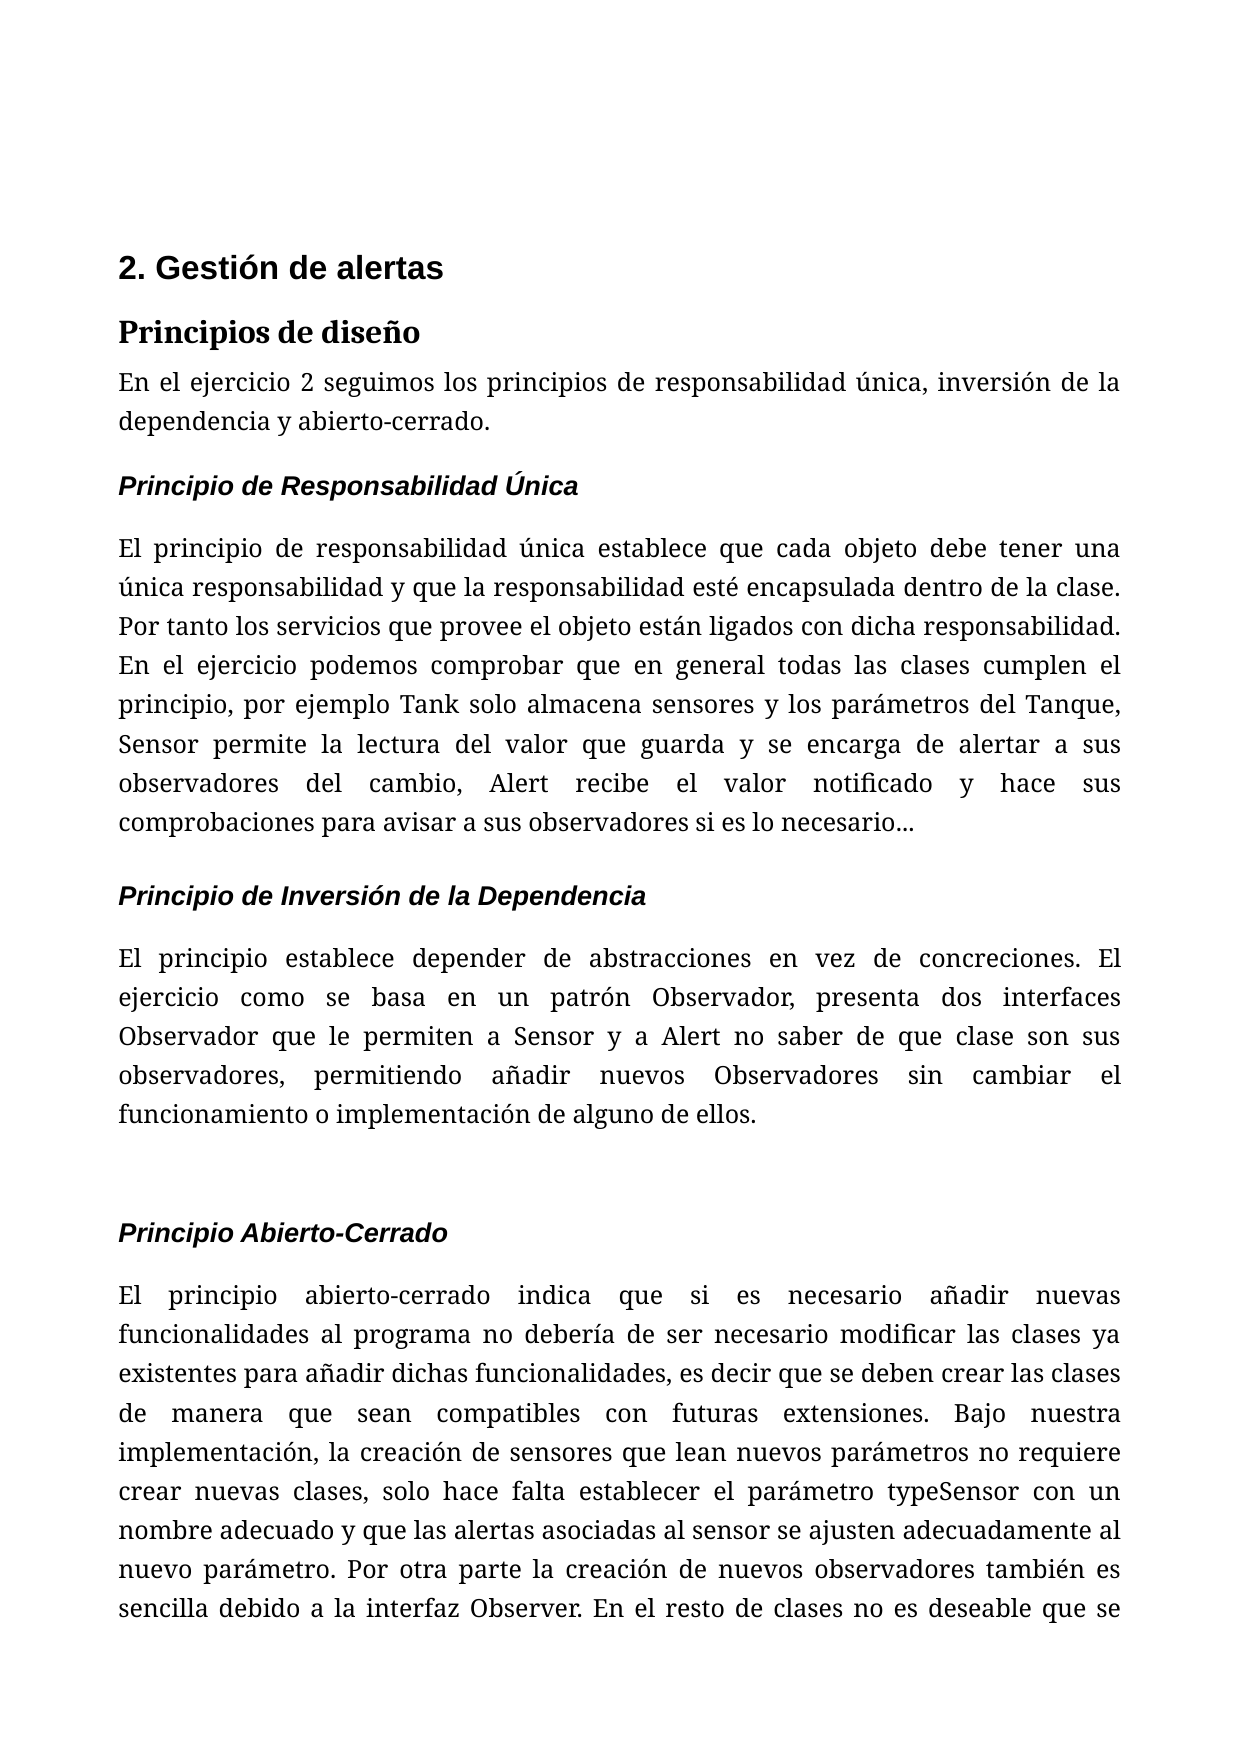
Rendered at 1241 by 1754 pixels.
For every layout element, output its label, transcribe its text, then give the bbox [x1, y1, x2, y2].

subtitle Principio de Responsabilidad Única [118, 470, 1122, 501]
subtitle Principios de diseño [118, 314, 1122, 352]
text En el ejercicio 2 seguimos los principios de responsabilidad única, inversión de la dependencia y abierto-cerrado. [118, 364, 1122, 438]
subtitle 2. Gestión de alertas [118, 248, 1122, 287]
text El principio establece depender de abstracciones en vez de concreciones. El ejercicio como se basa en un patrón Observador, presenta dos interfaces Observador que le permiten a Sensor y a Alert no saber de que clase son sus observadores, permitiendo añadir nuevos Observadores sin cambiar el funcionamiento o implementación de alguno de ellos. [118, 941, 1122, 1131]
subtitle Principio de Inversión de la Dependencia [118, 880, 1122, 911]
text El principio abierto-cerrado indica que si es necesario añadir nuevas funcionalidades al programa no debería de ser necesario modificar las clases ya existentes para añadir dichas funcionalidades, es decir que se deben crear las clases de manera que sean compatibles con futuras extensiones. Bajo nuestra implementación, la creación de sensores que lean nuevos parámetros no requiere crear nuevas clases, solo hace falta establecer el parámetro typeSensor con un nombre adecuado y que las alertas asociadas al sensor se ajusten adecuadamente al nuevo parámetro. Por otra parte la creación de nuevos observadores también es sencilla debido a la interfaz Observer. En el resto de clases no es deseable que se [118, 1278, 1122, 1625]
subtitle Principio Abierto-Cerrado [118, 1217, 1122, 1248]
text El principio de responsabilidad única establece que cada objeto debe tener una única responsabilidad y que la responsabilidad esté encapsulada dentro de la clase. Por tanto los servicios que provee el objeto están ligados con dicha responsabilidad. En el ejercicio podemos comprobar que en general todas las clases cumplen el principio, por ejemplo Tank solo almacena sensores y los parámetros del Tanque, Sensor permite la lectura del valor que guarda y se encarga de alertar a sus observadores del cambio, Alert recibe el valor notificado y hace sus comprobaciones para avisar a sus observadores si es lo necesario... [118, 531, 1122, 839]
